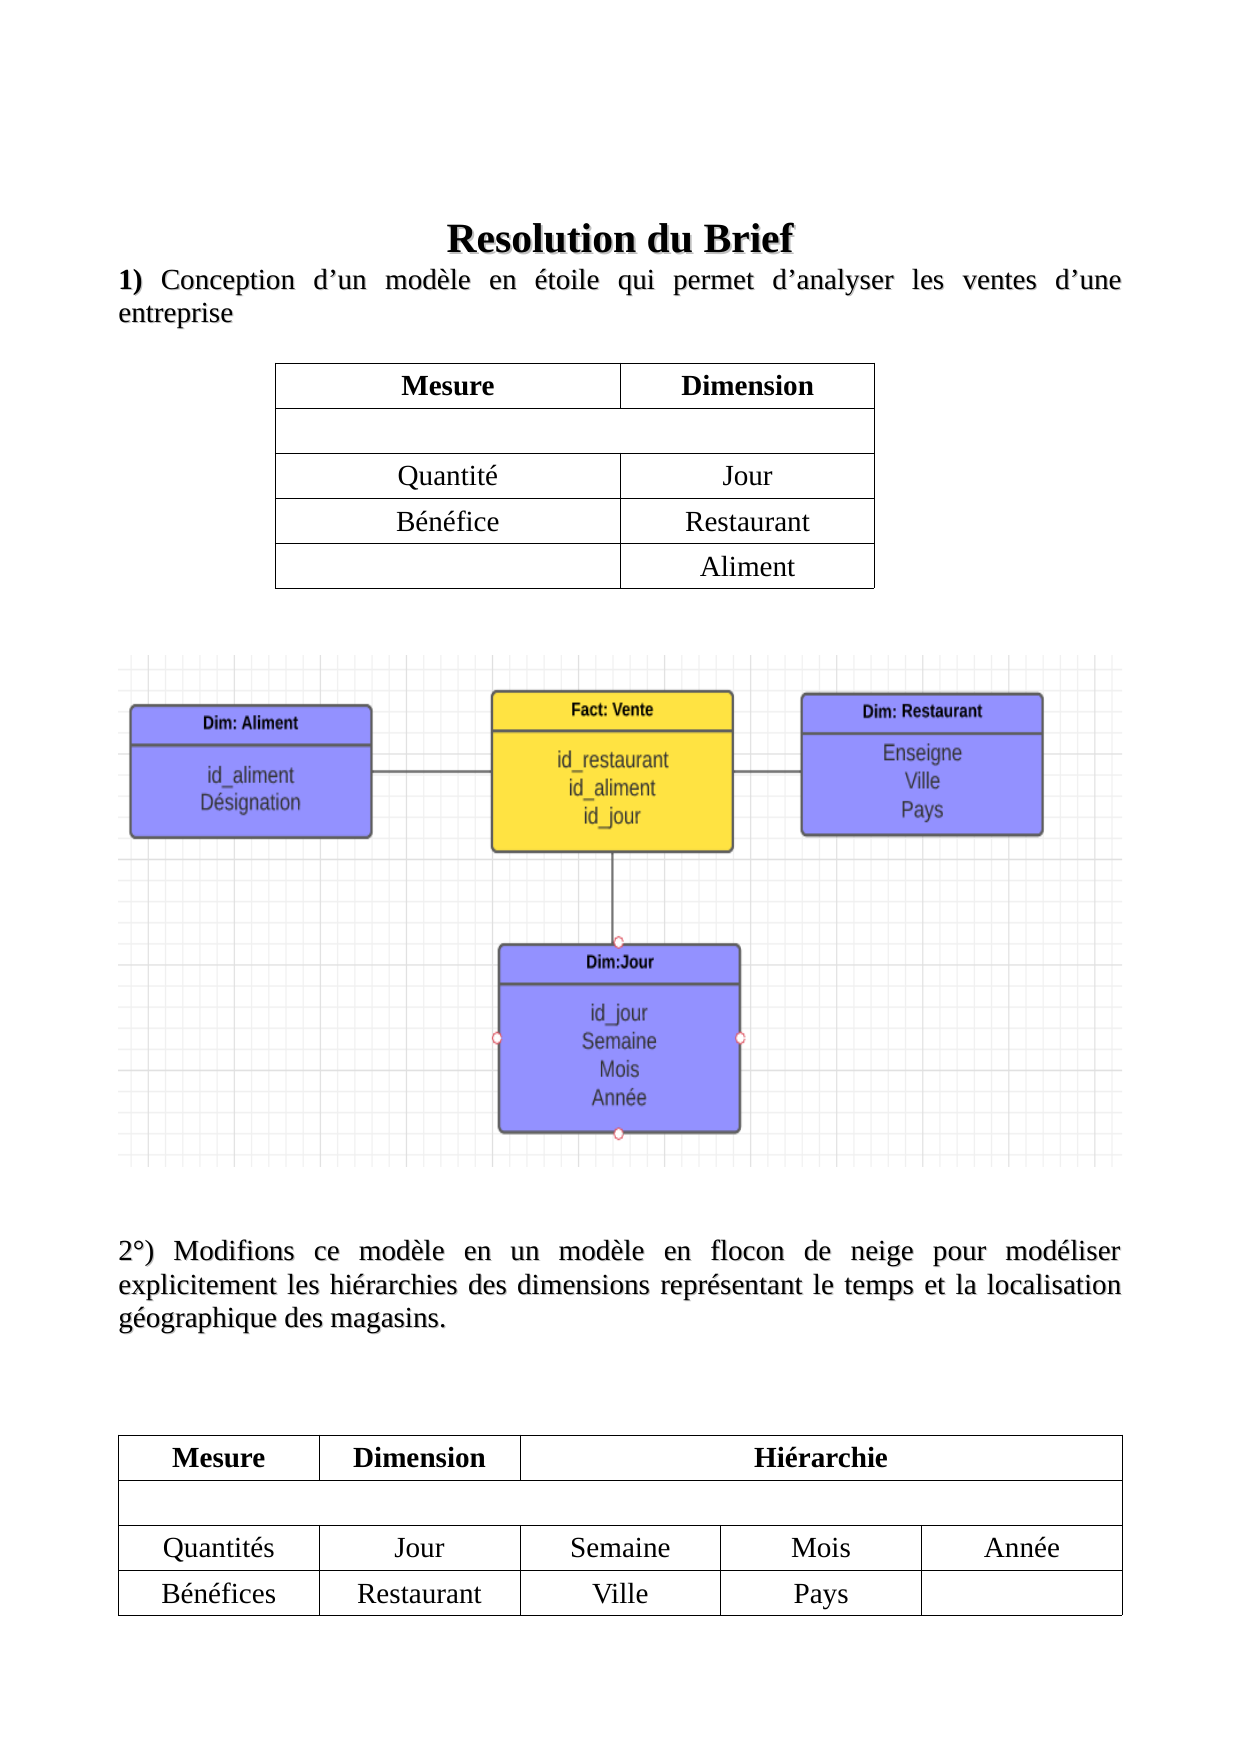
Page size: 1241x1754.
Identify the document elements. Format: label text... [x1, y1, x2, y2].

table_header Dimension [320, 1436, 520, 1480]
table_header Hiérarchie [521, 1436, 1122, 1480]
table_cell Année [922, 1526, 1122, 1570]
table_cell Jour [320, 1526, 520, 1570]
table_cell Restaurant [320, 1571, 520, 1615]
table_cell Bénéfice [276, 499, 620, 543]
table_header Mesure [276, 364, 620, 408]
table_cell Mois [721, 1526, 921, 1570]
text Resolution du Brief [118, 214, 1122, 262]
table_cell Bénéfices [119, 1571, 319, 1615]
table_cell [276, 409, 874, 453]
table_cell [922, 1571, 1122, 1615]
text 2°) Modifions ce modèle en un modèle en flocon de neige pour modéliser explicitement les hiérarchies des dimensions représentant le temps et la localisation géographique des magasins. [118, 1233, 1122, 1334]
table_cell [119, 1481, 1122, 1525]
table_cell [276, 544, 620, 588]
table_cell Ville [521, 1571, 720, 1615]
table_cell Aliment [621, 544, 874, 588]
picture [118, 655, 1123, 1167]
table_cell Jour [621, 454, 874, 498]
table_header Mesure [119, 1436, 319, 1480]
text 1) Conception d’un modèle en étoile qui permet d’analyser les ventes d’une entreprise [118, 262, 1122, 329]
table_cell Semaine [521, 1526, 720, 1570]
table_cell Restaurant [621, 499, 874, 543]
table_cell Pays [721, 1571, 921, 1615]
table_cell Quantité [276, 454, 620, 498]
table_cell Quantités [119, 1526, 319, 1570]
table_header Dimension [621, 364, 874, 408]
